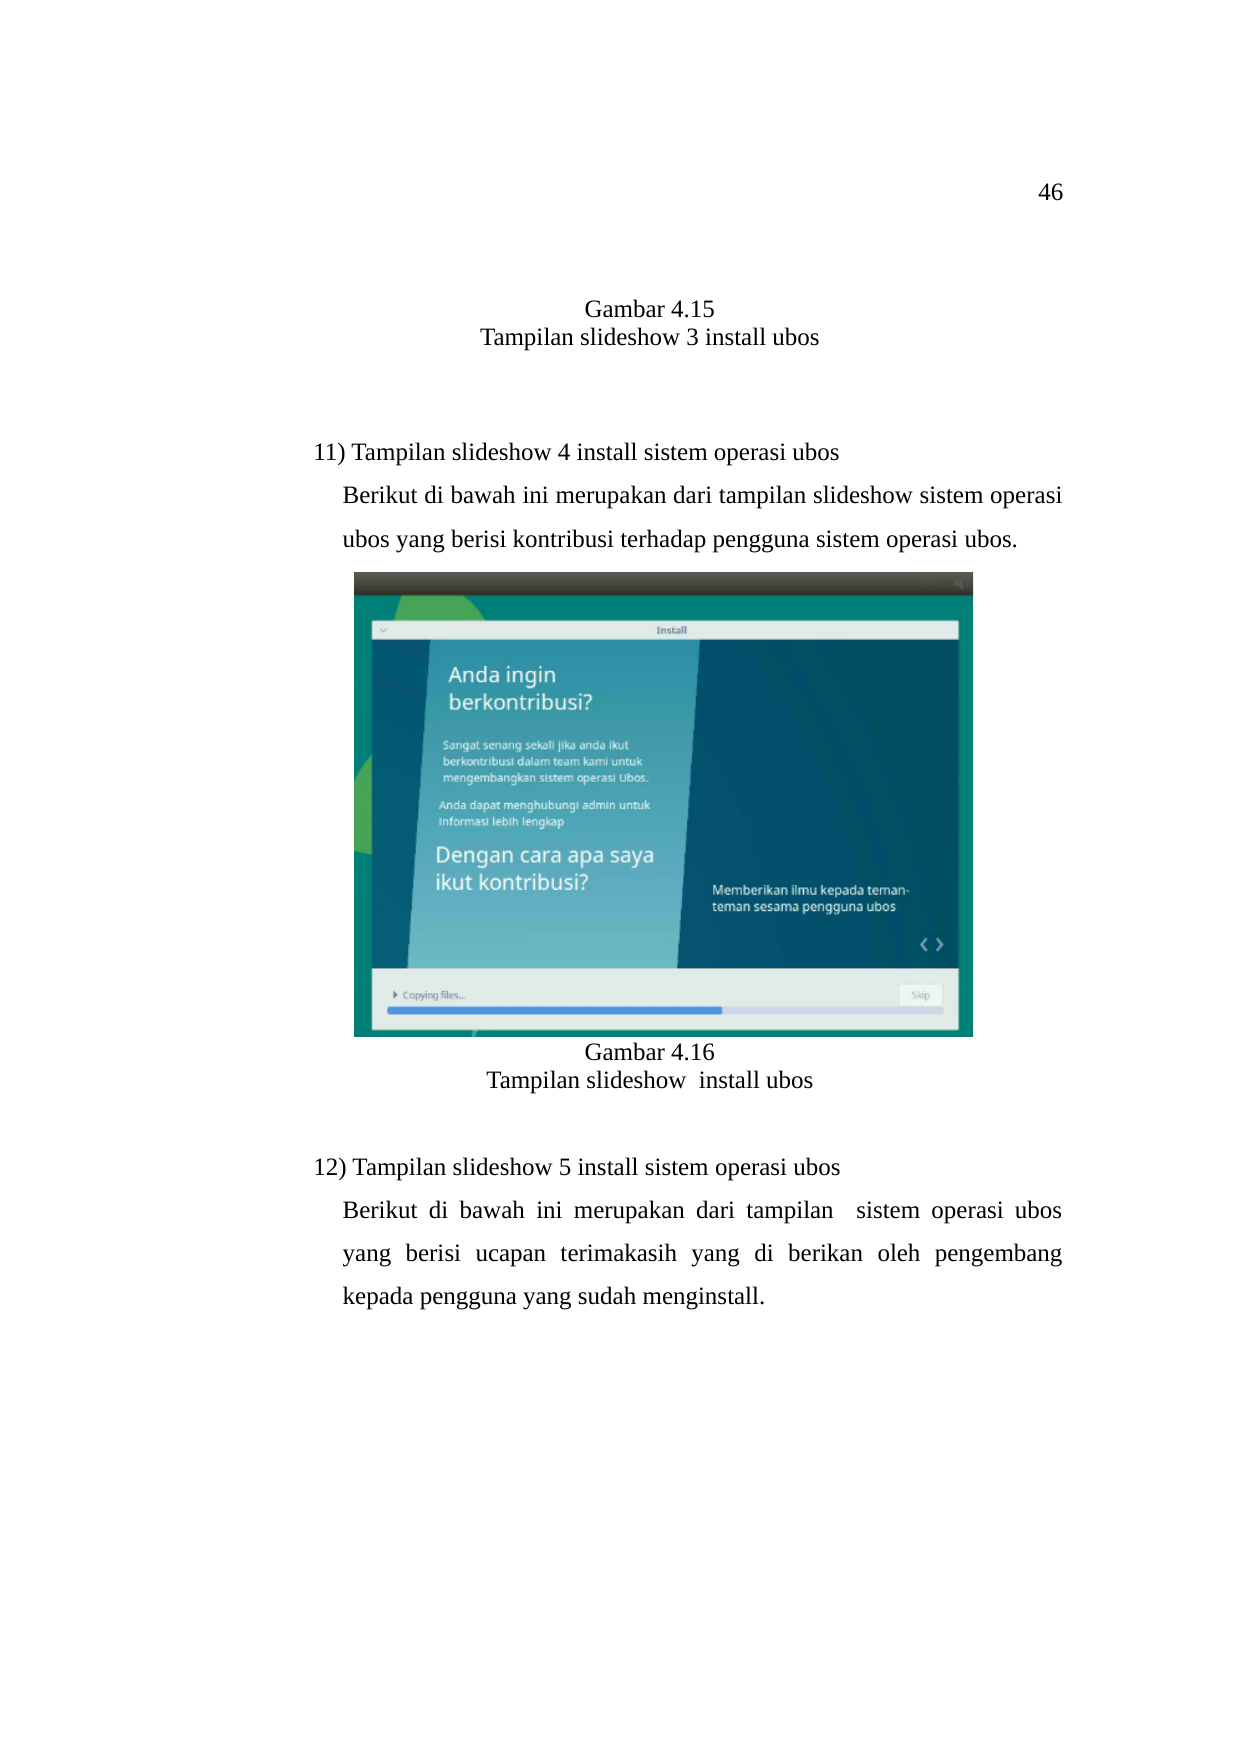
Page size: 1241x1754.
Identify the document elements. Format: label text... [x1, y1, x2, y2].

text 11) Tampilan slideshow 4 install sistem operasi ubos [313, 437, 1063, 466]
text 12) Tampilan slideshow 5 install sistem operasi ubos [313, 1152, 1063, 1181]
text Tampilan slideshow 3 install ubos [236, 322, 1063, 351]
picture [354, 572, 974, 1037]
text Berikut di bawah ini merupakan dari tampilan sistem operasi ubos yang berisi ucapan terimakasih yang di berikan oleh pengembang kepada pengguna yang sudah menginstall. [342, 1195, 1063, 1310]
text Tampilan slideshow install ubos [236, 1066, 1063, 1094]
text Gambar 4.15 [236, 294, 1063, 322]
text Berikut di bawah ini merupakan dari tampilan slideshow sistem operasi ubos yang berisi kontribusi terhadap pengguna sistem operasi ubos. [342, 481, 1063, 552]
text Gambar 4.16 [236, 567, 1063, 1066]
